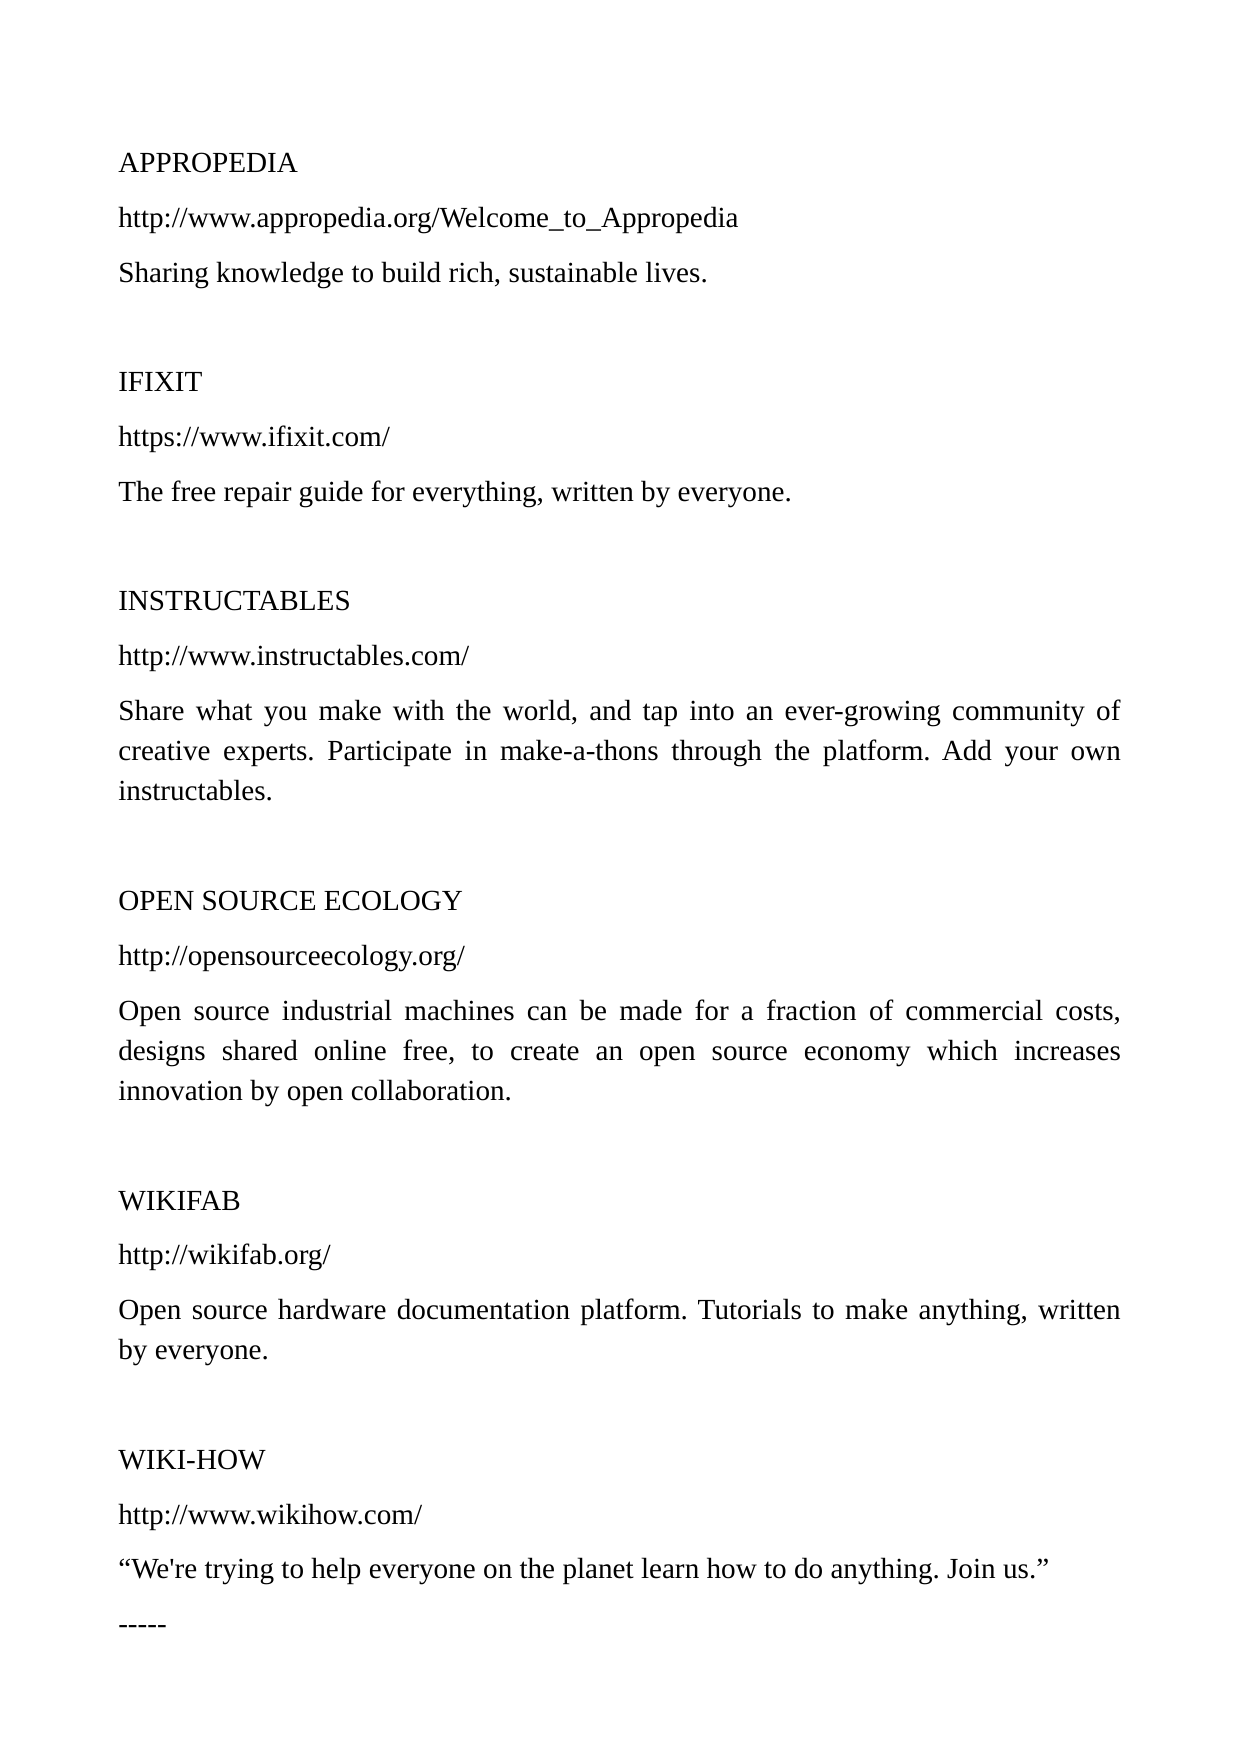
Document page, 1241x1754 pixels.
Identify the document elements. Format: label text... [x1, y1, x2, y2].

text WIKIFAB [118, 1183, 1122, 1216]
text ----- [118, 1606, 1122, 1640]
text WIKI-HOW [118, 1442, 1122, 1476]
text Sharing knowledge to build rich, sustainable lives. [118, 255, 1122, 288]
text “We're trying to help everyone on the planet learn how to do anything. Join us.” [118, 1552, 1122, 1585]
text http://www.appropedia.org/Welcome_to_Appropedia [118, 200, 1122, 233]
text http://www.instructables.com/ [118, 638, 1122, 672]
text IFIXIT [118, 364, 1122, 398]
text https://www.ifixit.com/ [118, 419, 1122, 453]
text APPROPEDIA [118, 145, 1122, 179]
text http://opensourceecology.org/ [118, 938, 1122, 971]
text http://wikifab.org/ [118, 1237, 1122, 1271]
text INSTRUCTABLES [118, 583, 1122, 617]
text Open source hardware documentation platform. Tutorials to make anything, written by everyone. [118, 1292, 1122, 1366]
text http://www.wikihow.com/ [118, 1497, 1122, 1530]
text Share what you make with the world, and tap into an ever-growing community of creative experts. Participate in make-a-thons through the platform. Add your own instructables. [118, 693, 1122, 807]
text OPEN SOURCE ECOLOGY [118, 883, 1122, 917]
text Open source industrial machines can be made for a fraction of commercial costs, designs shared online free, to create an open source economy which increases innovation by open collaboration. [118, 993, 1122, 1107]
text The free repair guide for everything, written by everyone. [118, 474, 1122, 507]
